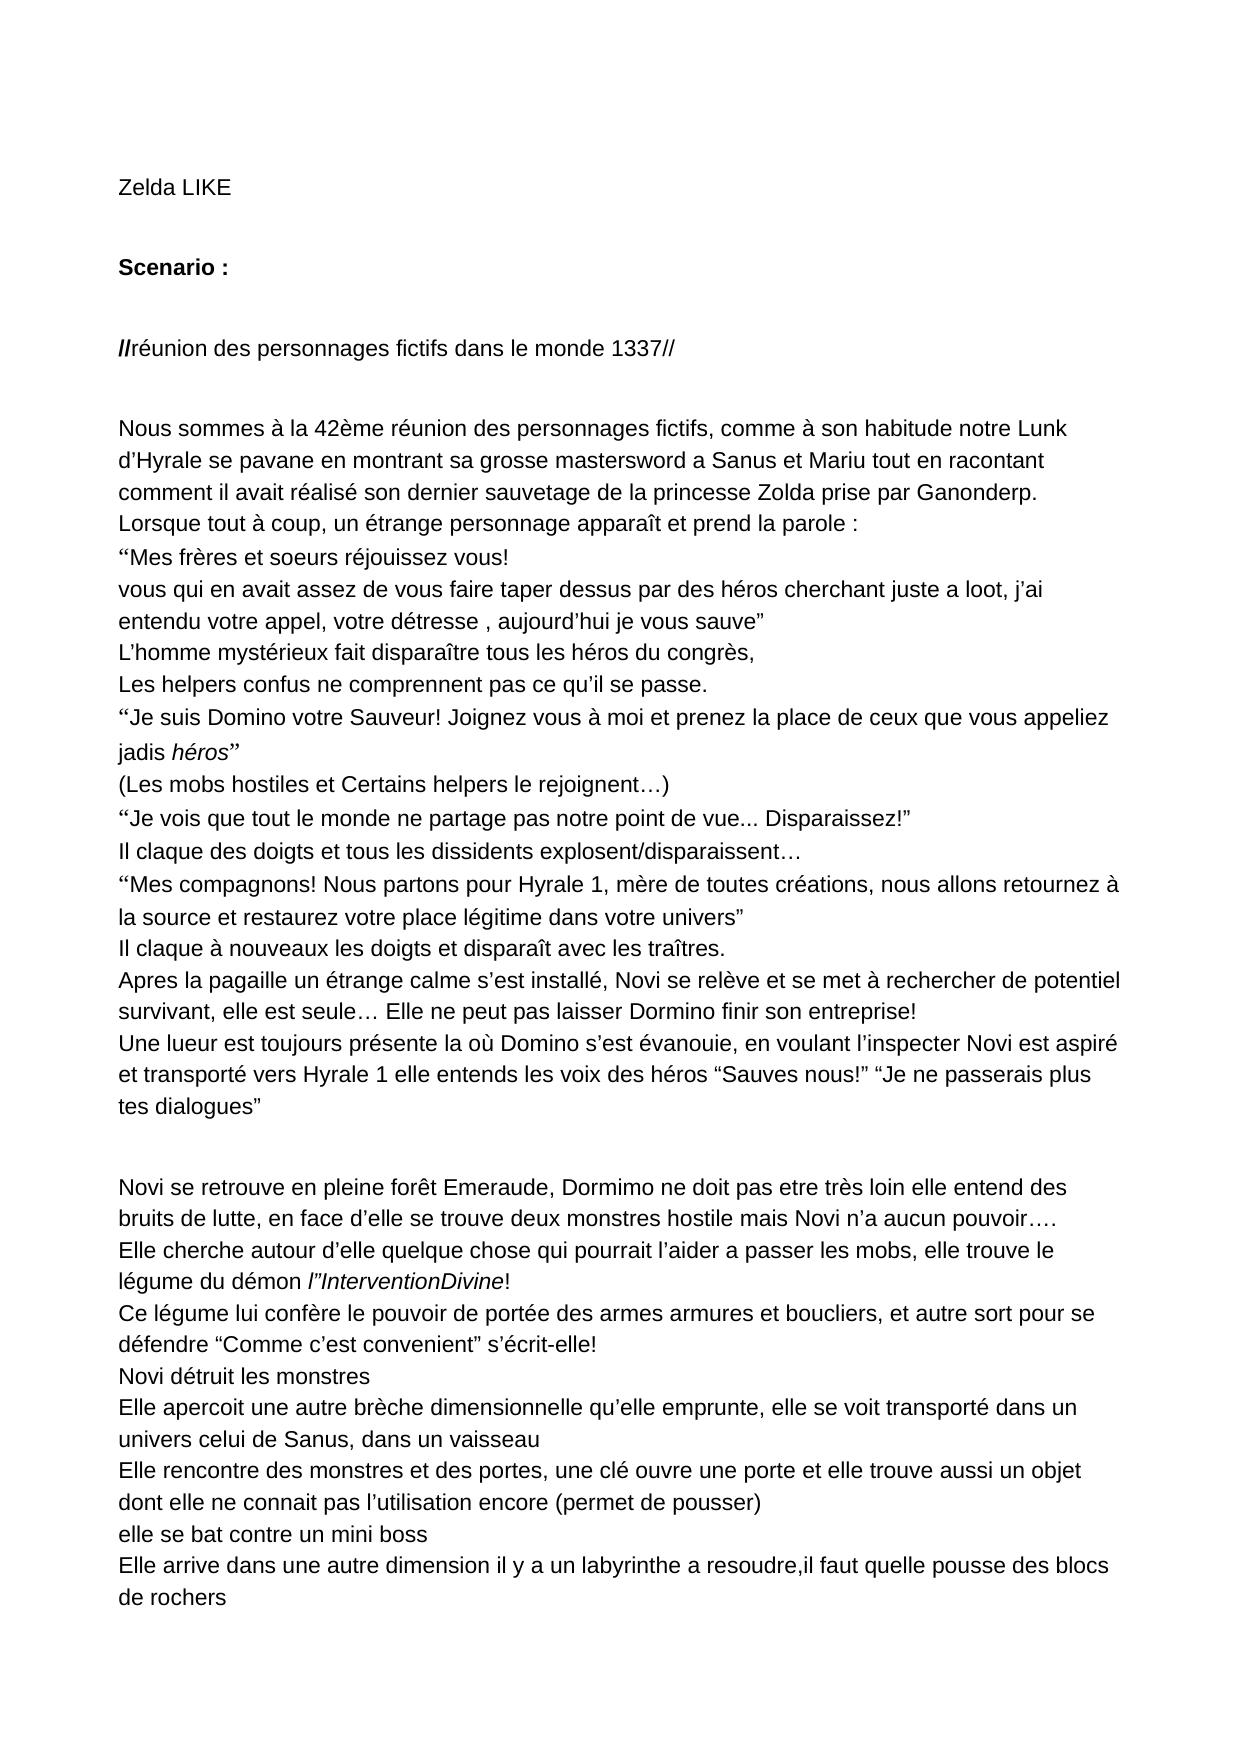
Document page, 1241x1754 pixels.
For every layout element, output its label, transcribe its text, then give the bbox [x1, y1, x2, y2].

text Novi détruit les monstres [118, 1363, 1122, 1389]
text Une lueur est toujours présente la où Domino s’est évanouie, en voulant l’inspecter Novi est aspiré et transporté vers Hyrale 1 elle entends les voix des héros “Sauves nous!” “Je ne passerais plus tes dialogues” [118, 1030, 1122, 1119]
text “Je suis Domino votre Sauveur! Joignez vous à moi et prenez la place de ceux que vous appeliez jadis héros” [118, 702, 1122, 766]
text Nous sommes à la 42ème réunion des personnages fictifs, comme à son habitude notre Lunk d’Hyrale se pavane en montrant sa grosse mastersword a Sanus et Mariu tout en racontant comment il avait réalisé son dernier sauvetage de la princesse Zolda prise par Ganonderp. [118, 415, 1122, 505]
text Apres la pagaille un étrange calme s’est installé, Novi se relève et se met à rechercher de potentiel survivant, elle est seule… Elle ne peut pas laisser Dormino finir son entreprise! [118, 967, 1122, 1024]
text L’homme mystérieux fait disparaître tous les héros du congrès, [118, 639, 1122, 666]
text Elle arrive dans une autre dimension il y a un labyrinthe a resoudre,il faut quelle pousse des blocs de rochers [118, 1552, 1122, 1610]
text Novi se retrouve en pleine forêt Emeraude, Dormimo ne doit pas etre très loin elle entend des bruits de lutte, en face d’elle se trouve deux monstres hostile mais Novi n’a aucun pouvoir…. [118, 1173, 1122, 1231]
text Scenario : [118, 254, 1122, 281]
text “Mes compagnons! Nous partons pour Hyrale 1, mère de toutes créations, nous allons retournez à la source et restaurez votre place légitime dans votre univers” [118, 869, 1122, 930]
text “Mes frères et soeurs réjouissez vous! [118, 542, 1122, 570]
text elle se bat contre un mini boss [118, 1521, 1122, 1547]
text Elle apercoit une autre brèche dimensionnelle qu’elle emprunte, elle se voit transporté dans un univers celui de Sanus, dans un vaisseau [118, 1394, 1122, 1452]
text Il claque des doigts et tous les dissidents explosent/disparaissent… [118, 838, 1122, 864]
text Lorsque tout à coup, un étrange personnage apparaît et prend la parole : [118, 510, 1122, 536]
text Il claque à nouveaux les doigts et disparaît avec les traîtres. [118, 935, 1122, 961]
text vous qui en avait assez de vous faire taper dessus par des héros cherchant juste a loot, j’ai entendu votre appel, votre détresse , aujourd’hui je vous sauve” [118, 576, 1122, 634]
text Elle cherche autour d’elle quelque chose qui pourrait l’aider a passer les mobs, elle trouve le légume du démon l”InterventionDivine! [118, 1237, 1122, 1294]
text Ce légume lui confère le pouvoir de portée des armes armures et boucliers, et autre sort pour se défendre “Comme c’est convenient” s’écrit-elle! [118, 1300, 1122, 1358]
text (Les mobs hostiles et Certains helpers le rejoignent…) “Je vois que tout le monde ne partage pas notre point de vue... Disparaissez!” [118, 771, 1122, 832]
text //réunion des personnages fictifs dans le monde 1337// [118, 335, 1122, 361]
text Les helpers confus ne comprennent pas ce qu’il se passe. [118, 671, 1122, 697]
text Elle rencontre des monstres et des portes, une clé ouvre une porte et elle trouve aussi un objet dont elle ne connait pas l’utilisation encore (permet de pousser) [118, 1457, 1122, 1515]
text Zelda LIKE [118, 173, 1122, 200]
